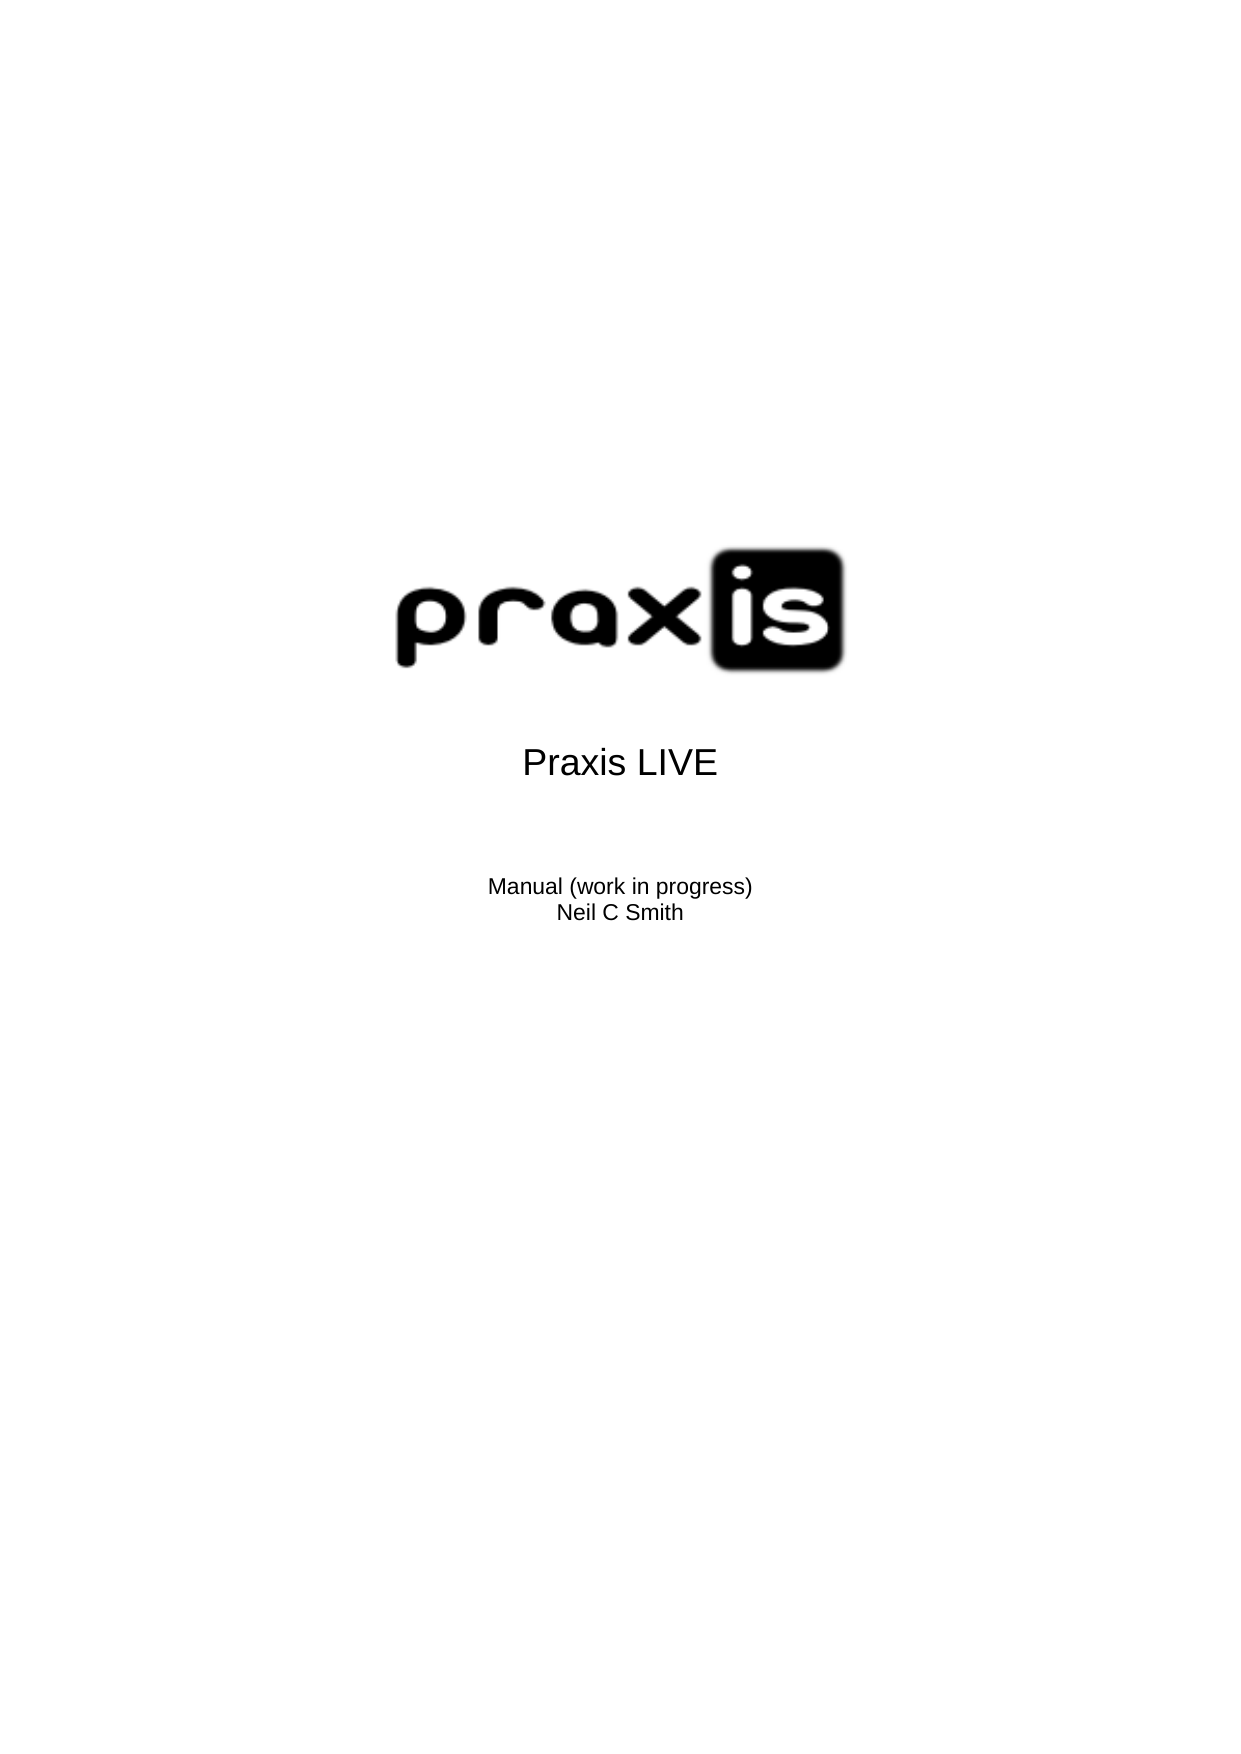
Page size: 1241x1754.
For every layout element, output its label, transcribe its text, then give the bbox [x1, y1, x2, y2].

text Praxis LIVE [339, 740, 901, 783]
picture [361, 509, 880, 724]
text Manual (work in progress) Neil C Smith [339, 873, 901, 926]
